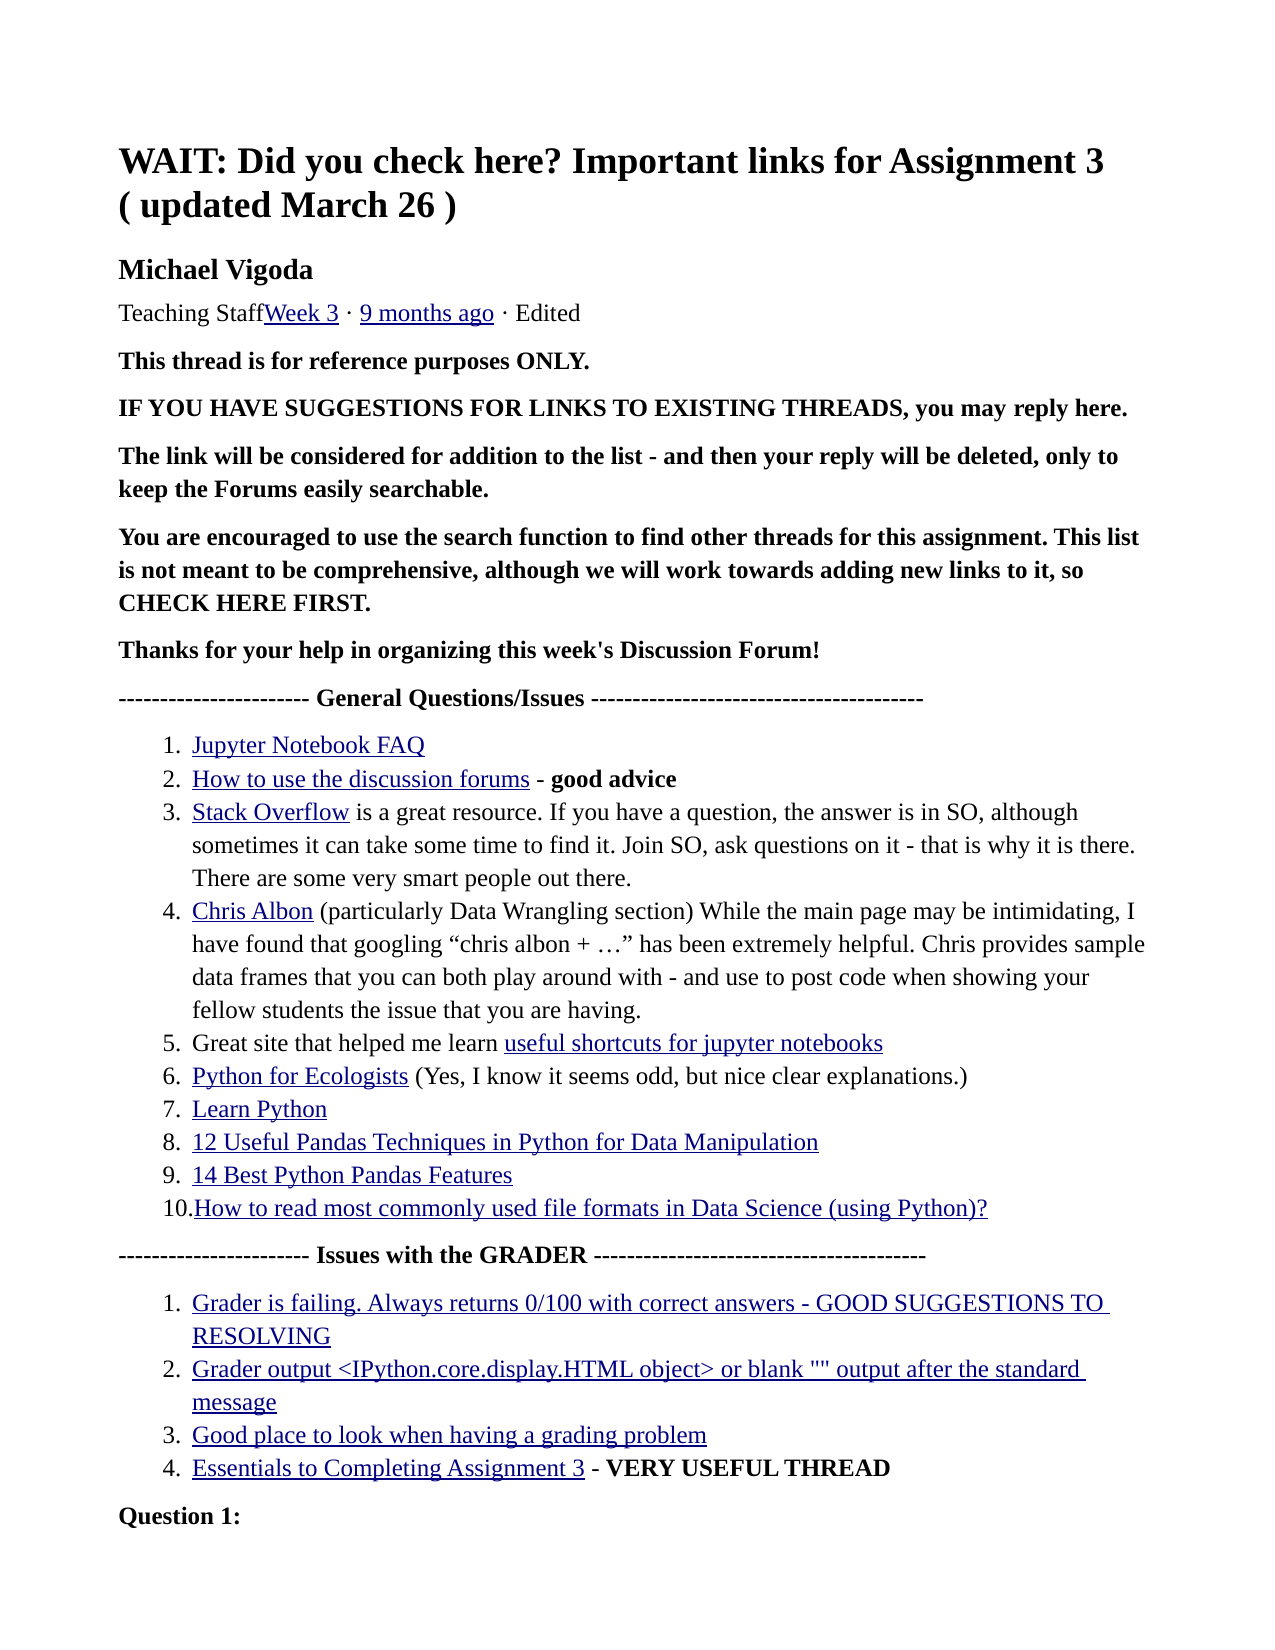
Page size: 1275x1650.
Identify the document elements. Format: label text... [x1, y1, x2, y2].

text This thread is for reference purposes ONLY. [118, 346, 1157, 375]
text Thanks for your help in organizing this week's Discussion Forum! [118, 635, 1157, 664]
list Python for Ecologists (Yes, I know it seems odd, but nice clear explanations.) [162, 1061, 1157, 1089]
list Jupyter Notebook FAQ [162, 731, 1157, 759]
list Stack Overflow is a great resource. If you have a question, the answer is in SO, although sometimes it can take some time to find it. Join SO, ask questions on it - that is why it is there. There are some very smart people out there. [162, 797, 1157, 891]
list How to read most commonly used file formats in Data Science (using Python)? [162, 1193, 1157, 1222]
list Grader is failing. Always returns 0/100 with correct answers - GOOD SUGGESTIONS TO RESOLVING [162, 1288, 1157, 1350]
subtitle Michael Vigoda [118, 252, 1157, 286]
list Chris Albon (particularly Data Wrangling section) While the main page may be intimidating, I have found that googling “chris albon + …” has been extremely helpful. Chris provides sample data frames that you can both play around with - and use to post code when showing your fellow students the issue that you are having. [162, 896, 1157, 1023]
list Essentials to Completing Assignment 3 - VERY USEFUL THREAD [162, 1453, 1157, 1482]
text Question 1: [118, 1501, 1157, 1529]
text Teaching StaffWeek 3 · 9 months ago · Edited [118, 298, 1157, 327]
list Good place to look when having a grading problem [162, 1420, 1157, 1449]
list How to use the discussion forums - good advice [162, 764, 1157, 792]
list 12 Useful Pandas Techniques in Python for Data Manipulation [162, 1127, 1157, 1156]
text ----------------------- Issues with the GRADER ---------------------------------------- [118, 1241, 1157, 1269]
text IF YOU HAVE SUGGESTIONS FOR LINKS TO EXISTING THREADS, you may reply here. [118, 393, 1157, 422]
list 14 Best Python Pandas Features [162, 1160, 1157, 1189]
text You are encouraged to use the search function to find other threads for this assignment. This list is not meant to be comprehensive, although we will work towards adding new links to it, so CHECK HERE FIRST. [118, 522, 1157, 617]
text The link will be considered for addition to the list - and then your reply will be deleted, only to keep the Forums easily searchable. [118, 441, 1157, 503]
list Learn Python [162, 1094, 1157, 1123]
text ----------------------- General Questions/Issues ---------------------------------------- [118, 683, 1157, 712]
subtitle WAIT: Did you check here? Important links for Assignment 3 ( updated March 26 ) [118, 139, 1157, 225]
list Great site that helped me learn useful shortcuts for jupyter notebooks [162, 1028, 1157, 1057]
list Grader output <IPython.core.display.HTML object> or blank "" output after the standard message [162, 1354, 1157, 1416]
